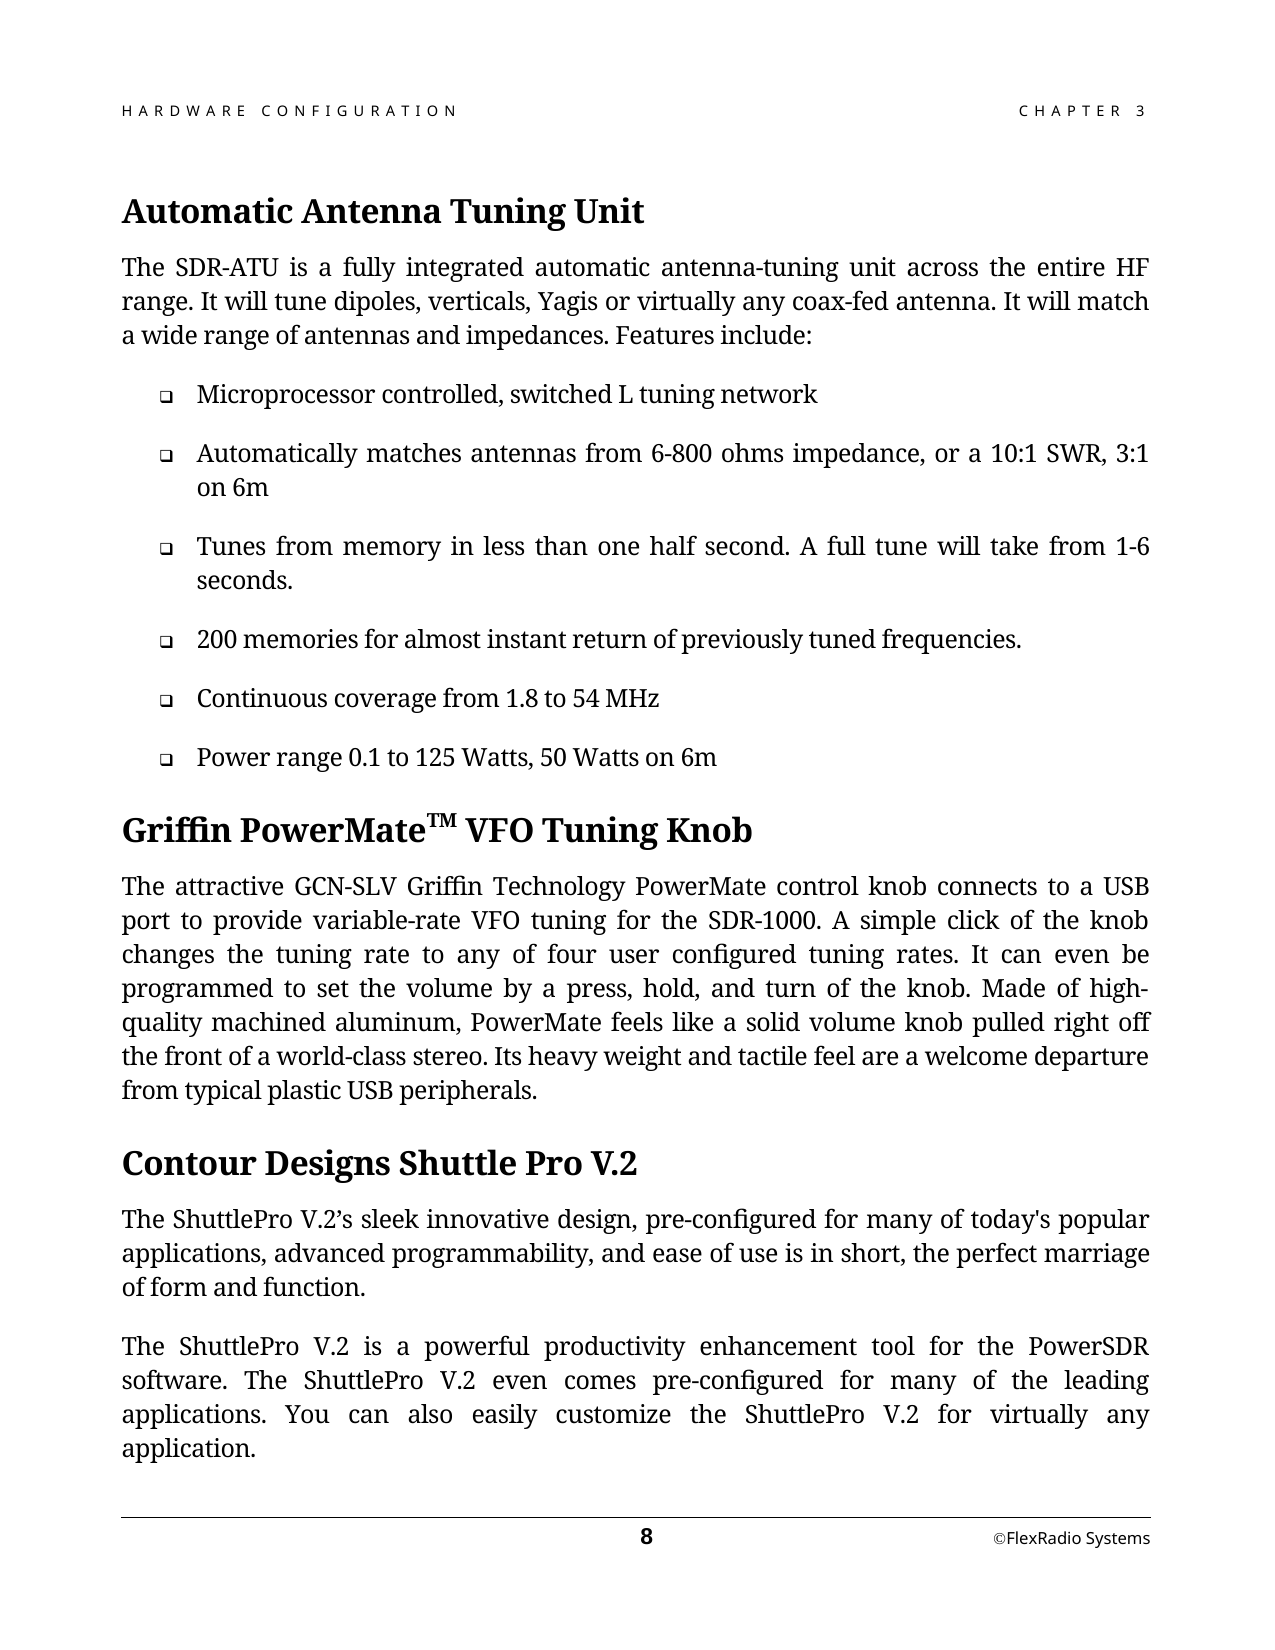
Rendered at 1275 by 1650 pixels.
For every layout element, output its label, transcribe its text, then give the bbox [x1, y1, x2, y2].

text The ShuttlePro V.2’s sleek innovative design, pre-configured for many of today's popular applications, advanced programmability, and ease of use is in short, the perfect marriage of form and function. [121, 1201, 1151, 1303]
subtitle Griffin PowerMateTM VFO Tuning Knob [121, 807, 1151, 852]
list Tunes from memory in less than one half second. A full tune will take from 1-6 seconds. [159, 529, 1151, 597]
list 200 memories for almost instant return of previously tuned frequencies. [159, 622, 1151, 656]
text The attractive GCN-SLV Griffin Technology PowerMate control knob connects to a USB port to provide variable-rate VFO tuning for the SDR-1000. A simple click of the knob changes the tuning rate to any of four user configured tuning rates. It can even be programmed to set the volume by a press, hold, and turn of the knob. Made of high-quality machined aluminum, PowerMate feels like a solid volume knob pulled right off the front of a world-class stereo. Its heavy weight and tactile feel are a welcome departure from typical plastic USB peripherals. [121, 868, 1151, 1107]
list Continuous coverage from 1.8 to 54 MHz [159, 681, 1151, 715]
subtitle Automatic Antenna Tuning Unit [121, 187, 1151, 233]
list Automatically matches antennas from 6-800 ohms impedance, or a 10:1 SWR, 3:1 on 6m [159, 436, 1151, 504]
text The SDR-ATU is a fully integrated automatic antenna-tuning unit across the entire HF range. It will tune dipoles, verticals, Yagis or virtually any coax-fed antenna. It will match a wide range of antennas and impedances. Features include: [121, 249, 1151, 352]
text The ShuttlePro V.2 is a powerful productivity enhancement tool for the PowerSDR software. The ShuttlePro V.2 even comes pre-configured for many of the leading applications. You can also easily customize the ShuttlePro V.2 for virtually any application. [121, 1328, 1151, 1465]
list Power range 0.1 to 125 Watts, 50 Watts on 6m [159, 740, 1151, 774]
list Microprocessor controlled, switched L tuning network [159, 377, 1151, 411]
subtitle Contour Designs Shuttle Pro V.2 [121, 1139, 1151, 1185]
